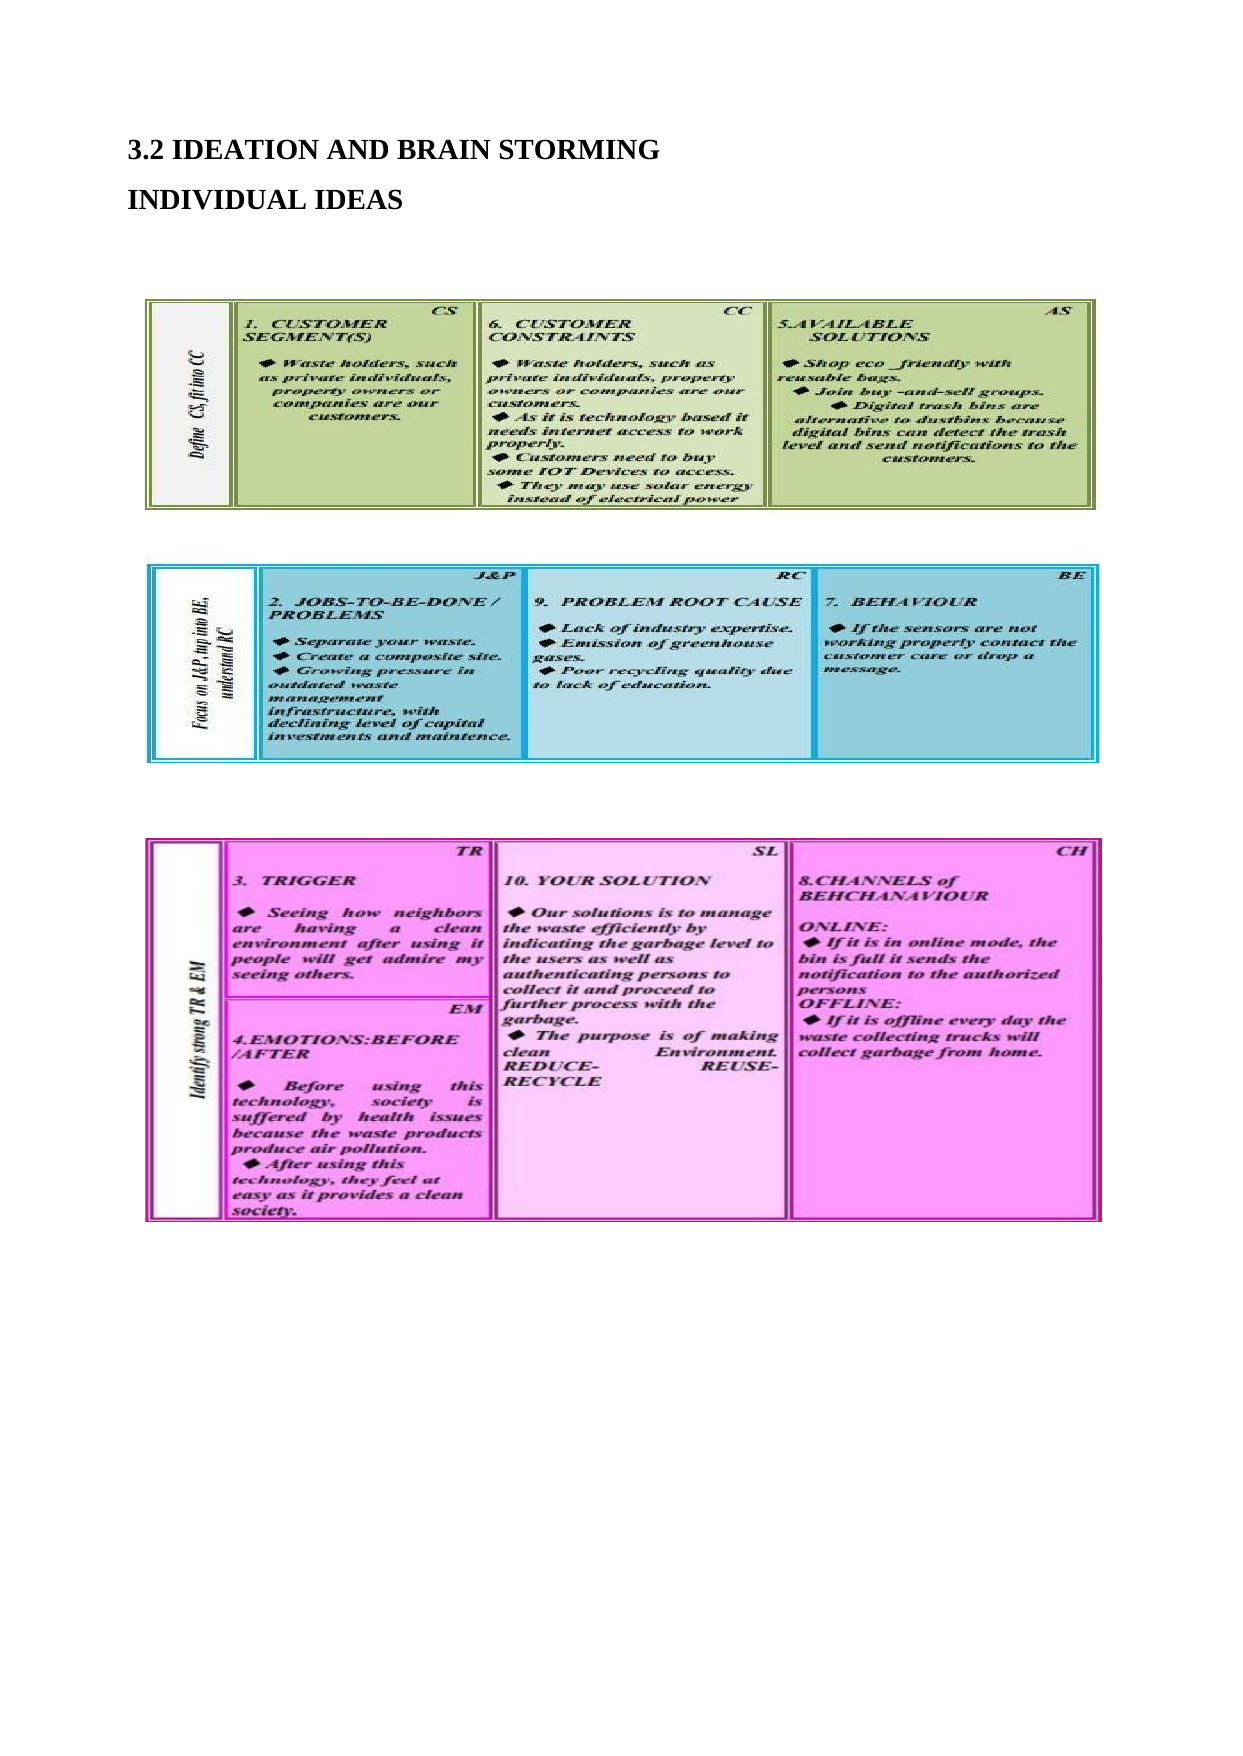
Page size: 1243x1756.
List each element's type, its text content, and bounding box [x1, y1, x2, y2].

picture [145, 838, 1102, 1222]
list IDEATION AND BRAIN STORMING INDIVIDUAL IDEAS [127, 132, 668, 216]
picture [144, 299, 1100, 763]
